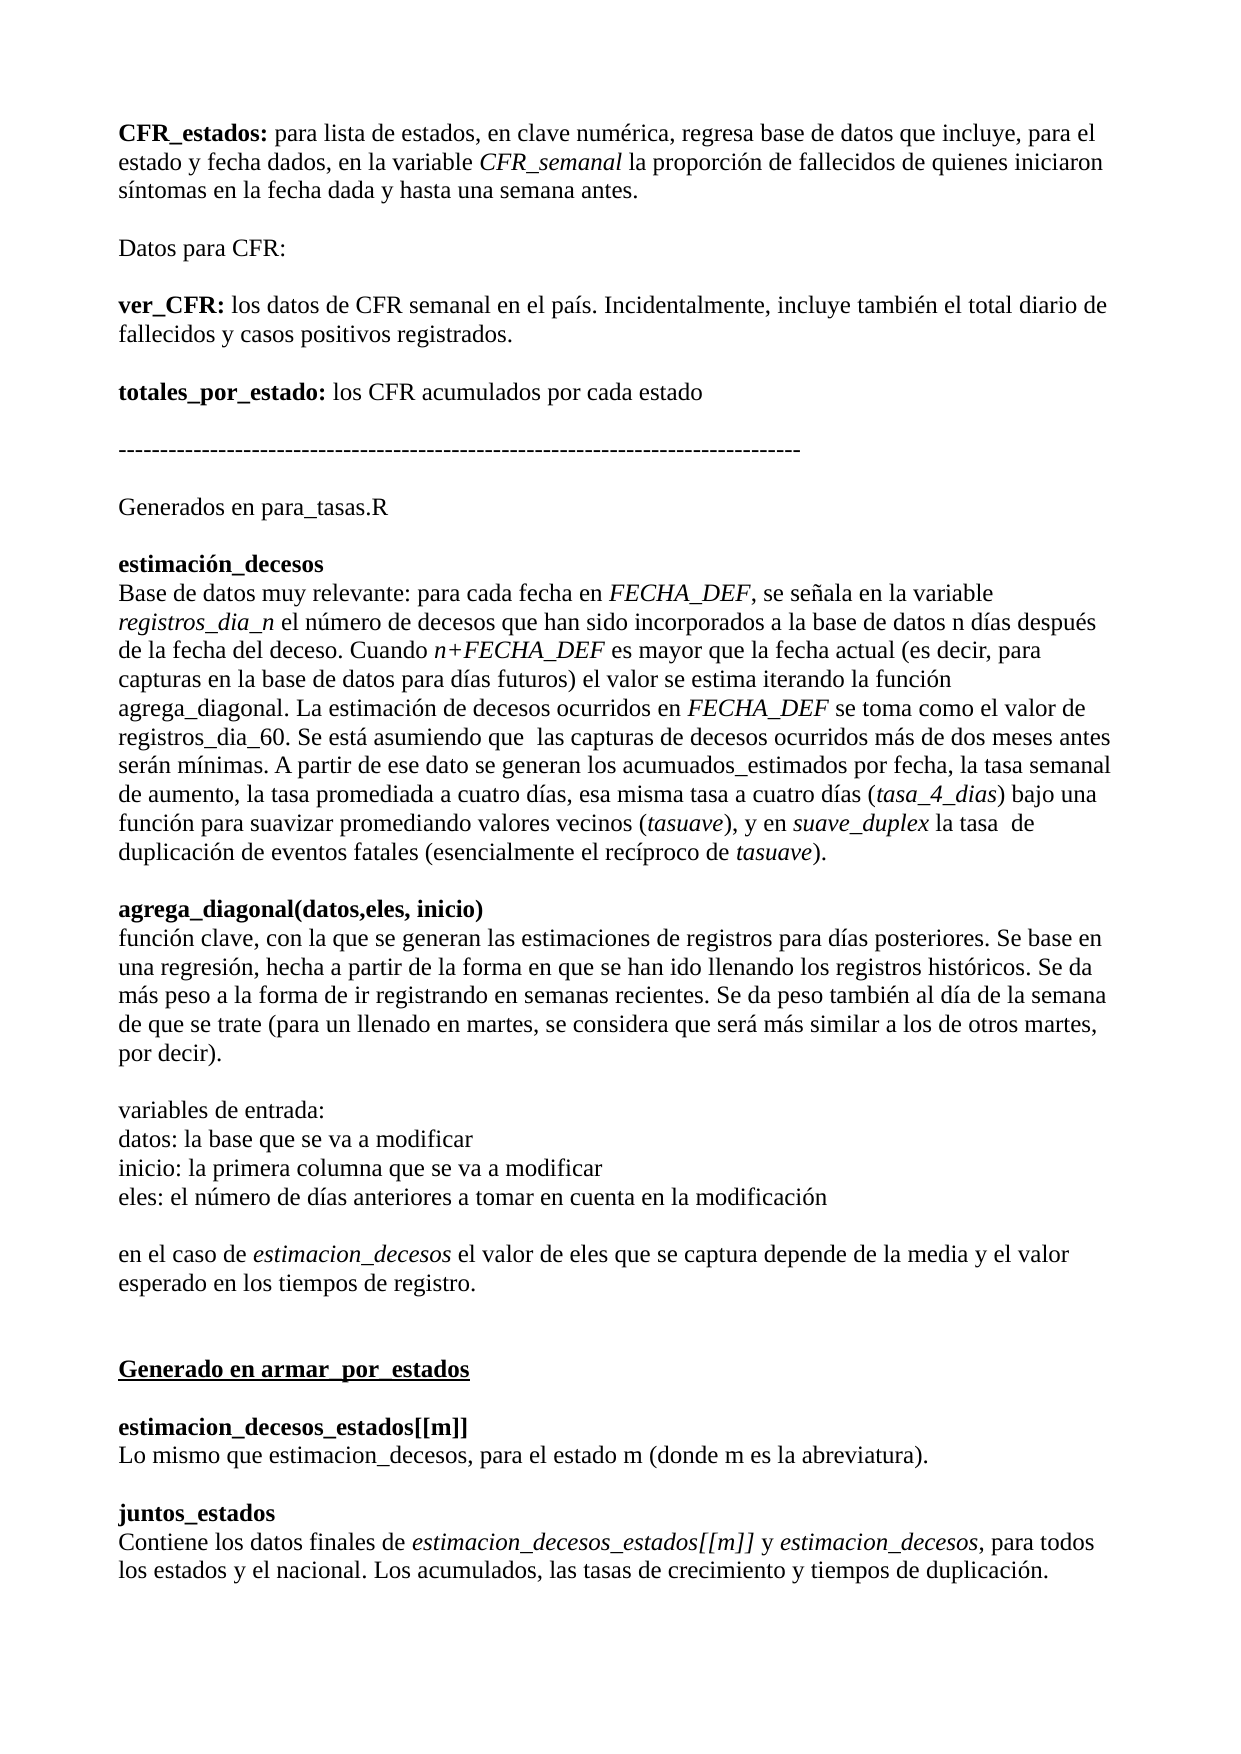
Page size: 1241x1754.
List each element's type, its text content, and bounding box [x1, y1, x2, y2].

text en el caso de estimacion_decesos el valor de eles que se captura depende de la media y el valor esperado en los tiempos de registro. [118, 1239, 1122, 1297]
text Contiene los datos finales de estimacion_decesos_estados[[m]] y estimacion_decesos, para todos los estados y el nacional. Los acumulados, las tasas de crecimiento y tiempos de duplicación. [118, 1527, 1122, 1584]
text agrega_diagonal(datos,eles, inicio) [118, 894, 1122, 923]
text Generados en para_tasas.R [118, 492, 1122, 521]
text datos: la base que se va a modificar [118, 1124, 1122, 1153]
text CFR_estados: para lista de estados, en clave numérica, regresa base de datos que incluye, para el estado y fecha dados, en la variable CFR_semanal la proporción de fallecidos de quienes iniciaron síntomas en la fecha dada y hasta una semana antes. [118, 118, 1122, 204]
text función clave, con la que se generan las estimaciones de registros para días posteriores. Se base en una regresión, hecha a partir de la forma en que se han ido llenando los registros históricos. Se da más peso a la forma de ir registrando en semanas recientes. Se da peso también al día de la semana de que se trate (para un llenado en martes, se considera que será más similar a los de otros martes, por decir). [118, 923, 1122, 1067]
text estimacion_decesos_estados[[m]] [118, 1412, 1122, 1441]
text ---------------------------------------------------------------------------------- [118, 434, 1122, 463]
text Base de datos muy relevante: para cada fecha en FECHA_DEF, se señala en la variable registros_dia_n el número de decesos que han sido incorporados a la base de datos n días después de la fecha del deceso. Cuando n+FECHA_DEF es mayor que la fecha actual (es decir, para capturas en la base de datos para días futuros) el valor se estima iterando la función agrega_diagonal. La estimación de decesos ocurridos en FECHA_DEF se toma como el valor de registros_dia_60. Se está asumiendo que las capturas de decesos ocurridos más de dos meses antes serán mínimas. A partir de ese dato se generan los acumuados_estimados por fecha, la tasa semanal de aumento, la tasa promediada a cuatro días, esa misma tasa a cuatro días (tasa_4_dias) bajo una función para suavizar promediando valores vecinos (tasuave), y en suave_duplex la tasa de duplicación de eventos fatales (esencialmente el recíproco de tasuave). [118, 578, 1122, 866]
text ver_CFR: los datos de CFR semanal en el país. Incidentalmente, incluye también el total diario de fallecidos y casos positivos registrados. [118, 291, 1122, 348]
text Lo mismo que estimacion_decesos, para el estado m (donde m es la abreviatura). [118, 1441, 1122, 1469]
text variables de entrada: [118, 1096, 1122, 1124]
text Generado en armar_por_estados [118, 1354, 1122, 1383]
text eles: el número de días anteriores a tomar en cuenta en la modificación [118, 1182, 1122, 1211]
text estimación_decesos [118, 549, 1122, 578]
text juntos_estados [118, 1498, 1122, 1527]
text totales_por_estado: los CFR acumulados por cada estado [118, 377, 1122, 406]
text Datos para CFR: [118, 233, 1122, 262]
text inicio: la primera columna que se va a modificar [118, 1153, 1122, 1182]
